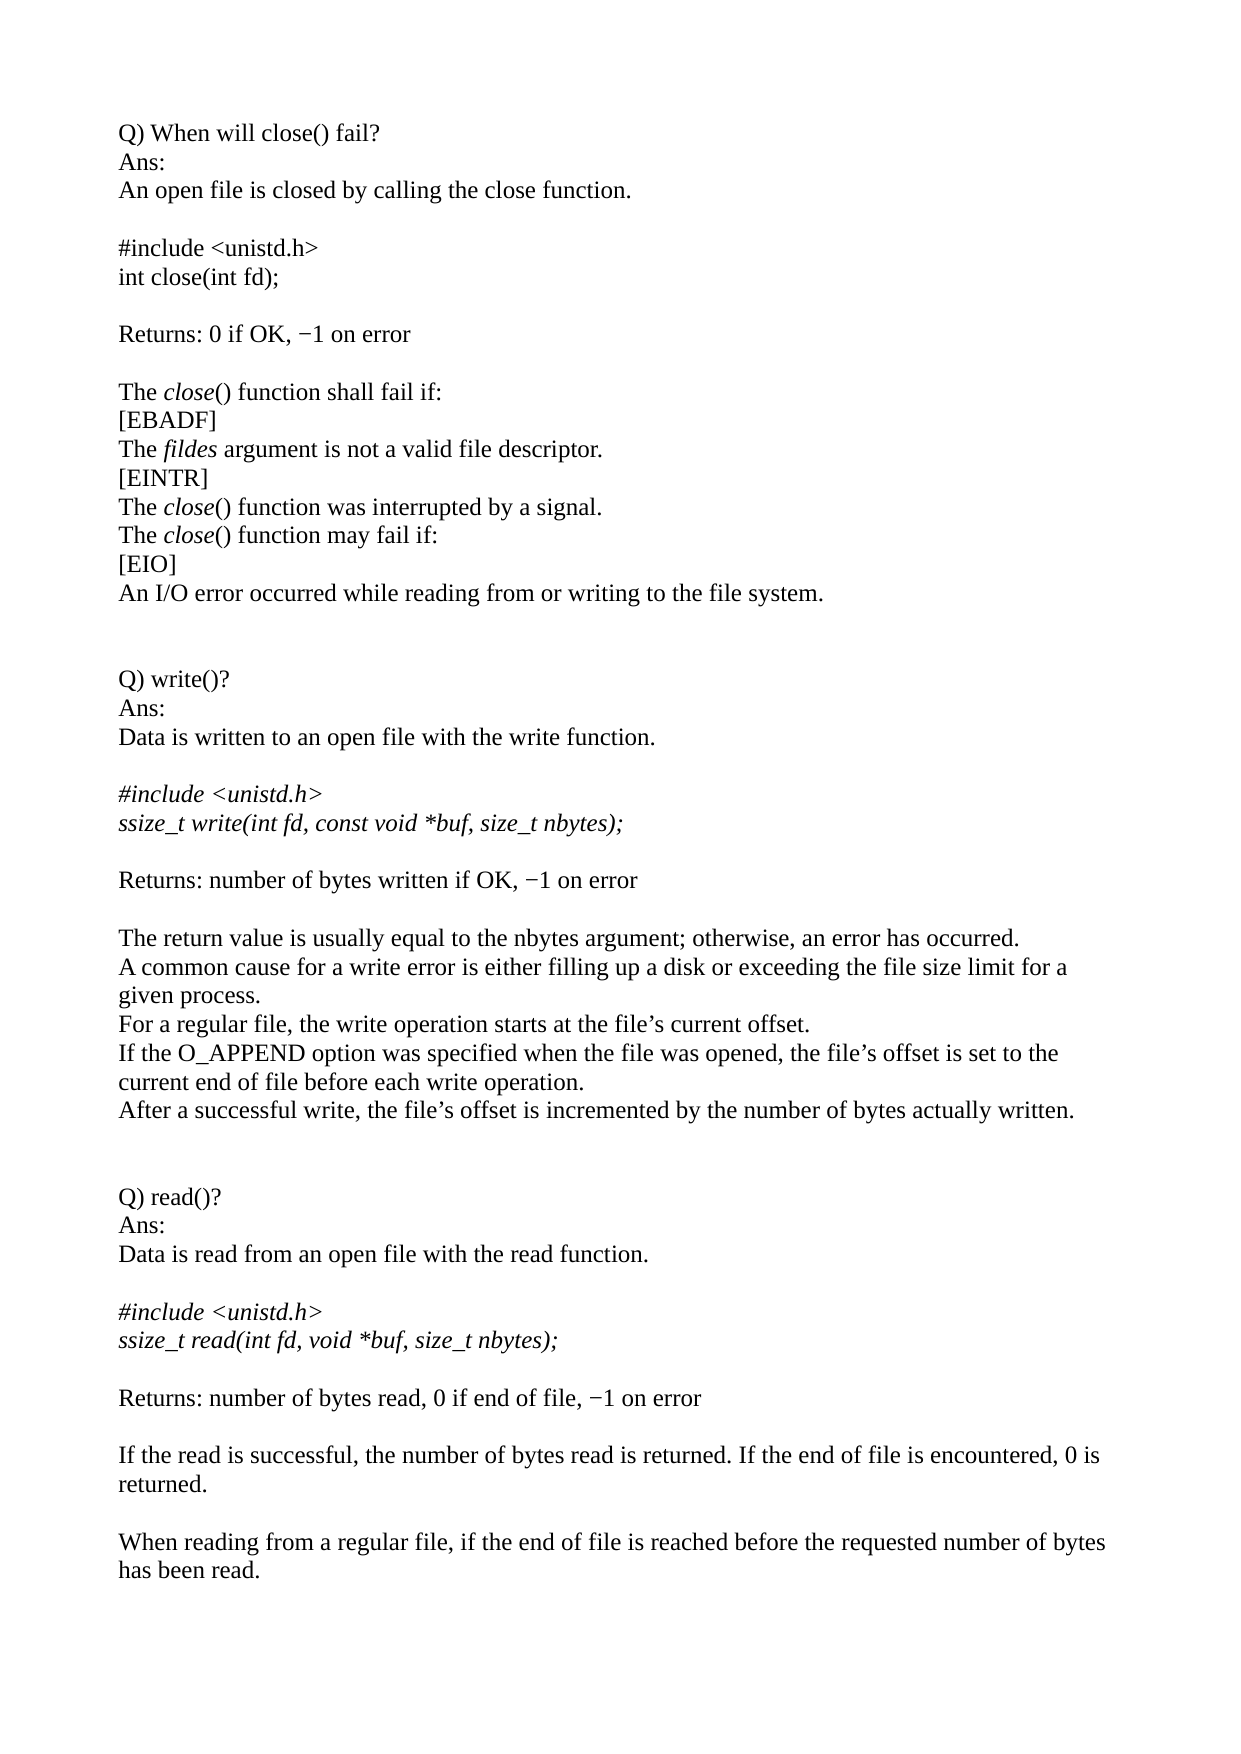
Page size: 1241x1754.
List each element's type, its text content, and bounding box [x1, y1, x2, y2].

text An open file is closed by calling the close function. [118, 176, 1122, 204]
text Returns: number of bytes written if OK, −1 on error [118, 866, 1122, 894]
text ssize_t write(int fd, const void *buf, size_t nbytes); [118, 808, 1122, 837]
text [EBADF] [118, 406, 1122, 434]
text Returns: number of bytes read, 0 if end of file, −1 on error [118, 1383, 1122, 1412]
text A common cause for a write error is either filling up a disk or exceeding the file size limit for a given process. [118, 952, 1122, 1009]
text int close(int fd); [118, 262, 1122, 291]
text [EINTR] [118, 463, 1122, 492]
text Q) When will close() fail? [118, 118, 1122, 147]
text #include <unistd.h> [118, 233, 1122, 262]
text The close() function was interrupted by a signal. [118, 492, 1122, 521]
text An I/O error occurred while reading from or writing to the file system. [118, 578, 1122, 607]
text Ans: [118, 147, 1122, 176]
text If the read is successful, the number of bytes read is returned. If the end of file is encountered, 0 is returned. [118, 1441, 1122, 1498]
text The fildes argument is not a valid file descriptor. [118, 434, 1122, 463]
text Data is read from an open file with the read function. [118, 1239, 1122, 1268]
text Ans: [118, 693, 1122, 722]
text Q) write()? [118, 664, 1122, 693]
text Q) read()? [118, 1182, 1122, 1211]
text Returns: 0 if OK, −1 on error [118, 319, 1122, 348]
text The close() function shall fail if: [118, 377, 1122, 406]
text The close() function may fail if: [118, 521, 1122, 549]
text After a successful write, the file’s offset is incremented by the number of bytes actually written. [118, 1096, 1122, 1124]
text #include <unistd.h> [118, 1297, 1122, 1326]
text When reading from a regular file, if the end of file is reached before the requested number of bytes has been read. [118, 1527, 1122, 1584]
text #include <unistd.h> [118, 779, 1122, 808]
text [EIO] [118, 549, 1122, 578]
text Ans: [118, 1211, 1122, 1239]
text If the O_APPEND option was specified when the file was opened, the file’s offset is set to the current end of file before each write operation. [118, 1038, 1122, 1096]
text For a regular file, the write operation starts at the file’s current offset. [118, 1009, 1122, 1038]
text The return value is usually equal to the nbytes argument; otherwise, an error has occurred. [118, 923, 1122, 952]
text ssize_t read(int fd, void *buf, size_t nbytes); [118, 1326, 1122, 1354]
text Data is written to an open file with the write function. [118, 722, 1122, 751]
